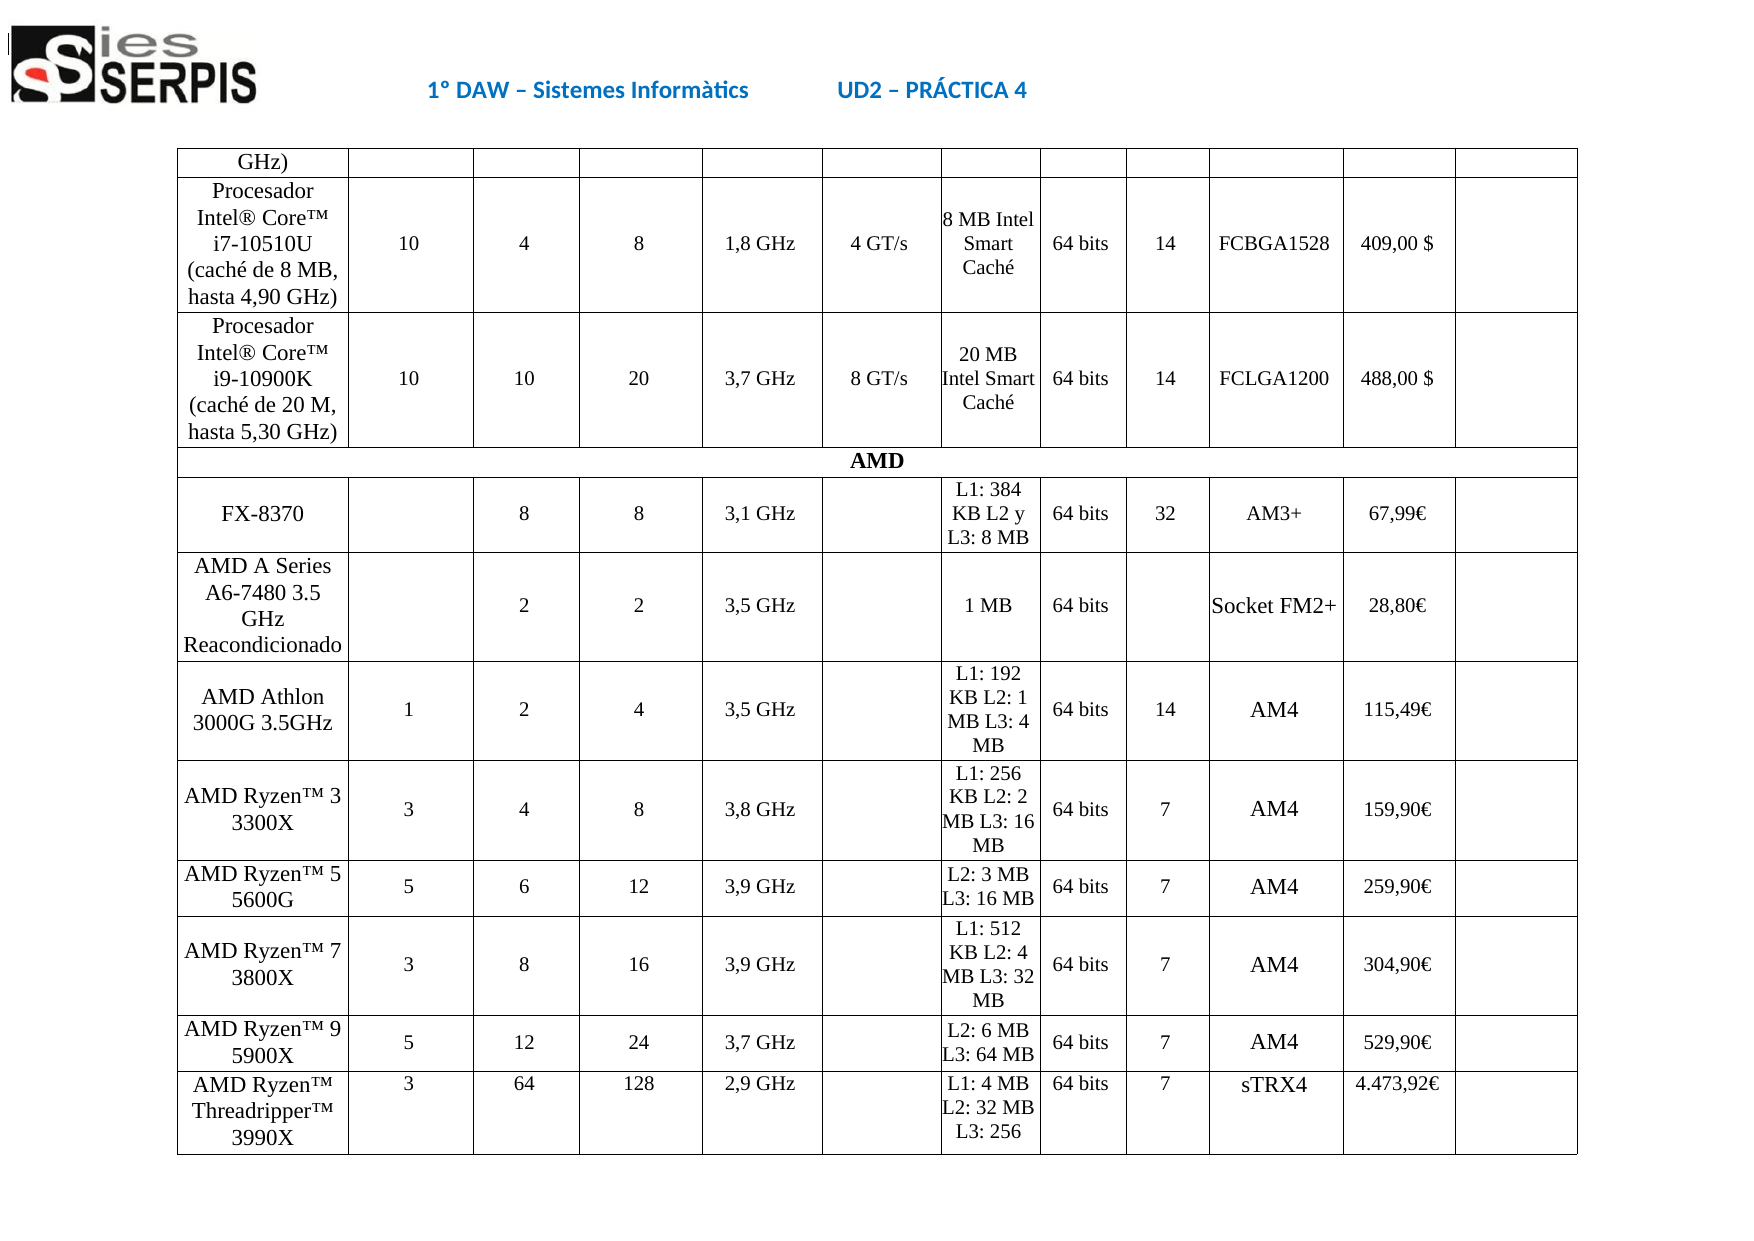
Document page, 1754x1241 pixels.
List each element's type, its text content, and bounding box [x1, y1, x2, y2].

table_cell Procesador Intel® Core™ i7-10510U (caché de 8 MB, hasta 4,90 GHz) [178, 178, 348, 312]
table_cell [1127, 149, 1209, 177]
table_cell 8 [474, 478, 579, 552]
table_cell 8 [474, 917, 579, 1015]
table_cell 64 bits [1041, 861, 1126, 916]
table_cell 2 [474, 662, 579, 760]
table_cell 8 GT/s [823, 313, 941, 447]
table_cell FX-8370 [178, 478, 348, 552]
table_cell 128 [580, 1072, 702, 1153]
table_cell 529,90€ [1344, 1016, 1455, 1071]
table_cell [823, 662, 941, 760]
table_cell [823, 1072, 941, 1153]
table_cell 3,9 GHz [703, 861, 822, 916]
table_cell 488,00 $ [1344, 313, 1455, 447]
table_cell 409,00 $ [1344, 178, 1455, 312]
table_cell 1 [349, 662, 473, 760]
table_cell 10 [349, 313, 473, 447]
table_cell [823, 478, 941, 552]
table_cell 20 MB Intel Smart Caché [942, 313, 1040, 447]
table_cell [580, 149, 702, 177]
table_cell 24 [580, 1016, 702, 1071]
table_cell 64 bits [1041, 553, 1126, 661]
table_cell [349, 149, 473, 177]
table_cell [1456, 1072, 1577, 1153]
table_cell 8 [580, 761, 702, 860]
table_cell 6 [474, 861, 579, 916]
table_cell [703, 149, 822, 177]
table_cell AMD Ryzen™ 5 5600G [178, 861, 348, 916]
table_cell [823, 761, 941, 860]
table_cell 7 [1127, 917, 1209, 1015]
table_cell 64 bits [1041, 178, 1126, 312]
table_cell 4.473,92€ [1344, 1072, 1455, 1153]
table_cell 3 [349, 917, 473, 1015]
table_cell sTRX4 [1210, 1072, 1343, 1153]
table_cell AM4 [1210, 861, 1343, 916]
table_cell 7 [1127, 1016, 1209, 1071]
table_cell [823, 1016, 941, 1071]
table_cell AM4 [1210, 917, 1343, 1015]
table_cell L1: 4 MB L2: 32 MB L3: 256 [942, 1072, 1040, 1153]
table_cell AM4 [1210, 761, 1343, 860]
table_cell AM3+ [1210, 478, 1343, 552]
table_cell 7 [1127, 1072, 1209, 1153]
table_cell AMD Ryzen™ 9 5900X [178, 1016, 348, 1071]
table_cell L1: 512 KB L2: 4 MB L3: 32 MB [942, 917, 1040, 1015]
table_cell 64 bits [1041, 1016, 1126, 1071]
table_cell 159,90€ [1344, 761, 1455, 860]
table_cell 3 [349, 1072, 473, 1153]
table_cell AMD [178, 448, 1577, 477]
table_cell 2 [580, 553, 702, 661]
table_cell [1041, 149, 1126, 177]
table_cell 14 [1127, 178, 1209, 312]
table_cell 64 [474, 1072, 579, 1153]
table_cell AMD Ryzen™ Threadripper™ 3990X [178, 1072, 348, 1153]
table_cell 64 bits [1041, 662, 1126, 760]
table_cell AMD A Series A6-7480 3.5 GHz Reacondicionado [178, 553, 348, 661]
table_cell 12 [580, 861, 702, 916]
table_cell AM4 [1210, 662, 1343, 760]
table_cell 5 [349, 861, 473, 916]
table_cell 3,8 GHz [703, 761, 822, 860]
picture [0, 14, 267, 113]
table_cell [942, 149, 1040, 177]
table_cell [1456, 917, 1577, 1015]
table_cell [349, 478, 473, 552]
table_cell 20 [580, 313, 702, 447]
table_cell FCLGA1200 [1210, 313, 1343, 447]
table_cell 3,9 GHz [703, 917, 822, 1015]
table_cell 1 MB [942, 553, 1040, 661]
table_cell [1456, 662, 1577, 760]
table_cell AMD Athlon 3000G 3.5GHz [178, 662, 348, 760]
table_cell 4 [474, 761, 579, 860]
table_cell L1: 256 KB L2: 2 MB L3: 16 MB [942, 761, 1040, 860]
table_cell 8 [580, 478, 702, 552]
table_cell 4 [474, 178, 579, 312]
table_cell 32 [1127, 478, 1209, 552]
table_cell AMD Ryzen™ 7 3800X [178, 917, 348, 1015]
table_cell 28,80€ [1344, 553, 1455, 661]
table_cell 3,5 GHz [703, 553, 822, 661]
table_cell 4 GT/s [823, 178, 941, 312]
table_cell [1210, 149, 1343, 177]
table_cell 8 [580, 178, 702, 312]
table_cell 3,5 GHz [703, 662, 822, 760]
table_cell [823, 861, 941, 916]
table_cell L1: 384 KB L2 y L3: 8 MB [942, 478, 1040, 552]
table_cell AM4 [1210, 1016, 1343, 1071]
table_cell 1,8 GHz [703, 178, 822, 312]
table_cell [349, 553, 473, 661]
table_cell 64 bits [1041, 478, 1126, 552]
table_cell 64 bits [1041, 761, 1126, 860]
table_cell 4 [580, 662, 702, 760]
table_cell 7 [1127, 761, 1209, 860]
table_cell L2: 3 MB L3: 16 MB [942, 861, 1040, 916]
table_cell 259,90€ [1344, 861, 1455, 916]
table_cell L1: 192 KB L2: 1 MB L3: 4 MB [942, 662, 1040, 760]
table_cell 12 [474, 1016, 579, 1071]
table_cell 64 bits [1041, 917, 1126, 1015]
table_cell [1344, 149, 1455, 177]
table_cell [1456, 313, 1577, 447]
table_cell L2: 6 MB L3: 64 MB [942, 1016, 1040, 1071]
table_cell 3,7 GHz [703, 1016, 822, 1071]
table_cell [1456, 1016, 1577, 1071]
table_cell [1456, 149, 1577, 177]
table_cell [1456, 478, 1577, 552]
table_cell [1127, 553, 1209, 661]
table_cell 7 [1127, 861, 1209, 916]
table_cell GHz) [178, 149, 348, 177]
table_cell [1456, 861, 1577, 916]
table_cell 3,1 GHz [703, 478, 822, 552]
table_cell AMD Ryzen™ 3 3300X [178, 761, 348, 860]
table_cell 14 [1127, 662, 1209, 760]
table_cell 14 [1127, 313, 1209, 447]
table_cell [823, 149, 941, 177]
table_cell 64 bits [1041, 313, 1126, 447]
table_cell [1456, 553, 1577, 661]
table_cell 115,49€ [1344, 662, 1455, 760]
table_cell Socket FM2+ [1210, 553, 1343, 661]
table_cell 3 [349, 761, 473, 860]
table_cell [1456, 761, 1577, 860]
table_cell 16 [580, 917, 702, 1015]
table_cell [823, 917, 941, 1015]
table_cell 5 [349, 1016, 473, 1071]
table_cell Procesador Intel® Core™ i9-10900K (caché de 20 M, hasta 5,30 GHz) [178, 313, 348, 447]
table_cell [1456, 178, 1577, 312]
table_cell [474, 149, 579, 177]
table_cell 10 [474, 313, 579, 447]
table_cell [823, 553, 941, 661]
table_cell 64 bits [1041, 1072, 1126, 1153]
table_cell 10 [349, 178, 473, 312]
table_cell FCBGA1528 [1210, 178, 1343, 312]
table_cell 3,7 GHz [703, 313, 822, 447]
table_cell 8 MB Intel Smart Caché [942, 178, 1040, 312]
table_cell 304,90€ [1344, 917, 1455, 1015]
table_cell 2 [474, 553, 579, 661]
table_cell 2,9 GHz [703, 1072, 822, 1153]
table_cell 67,99€ [1344, 478, 1455, 552]
